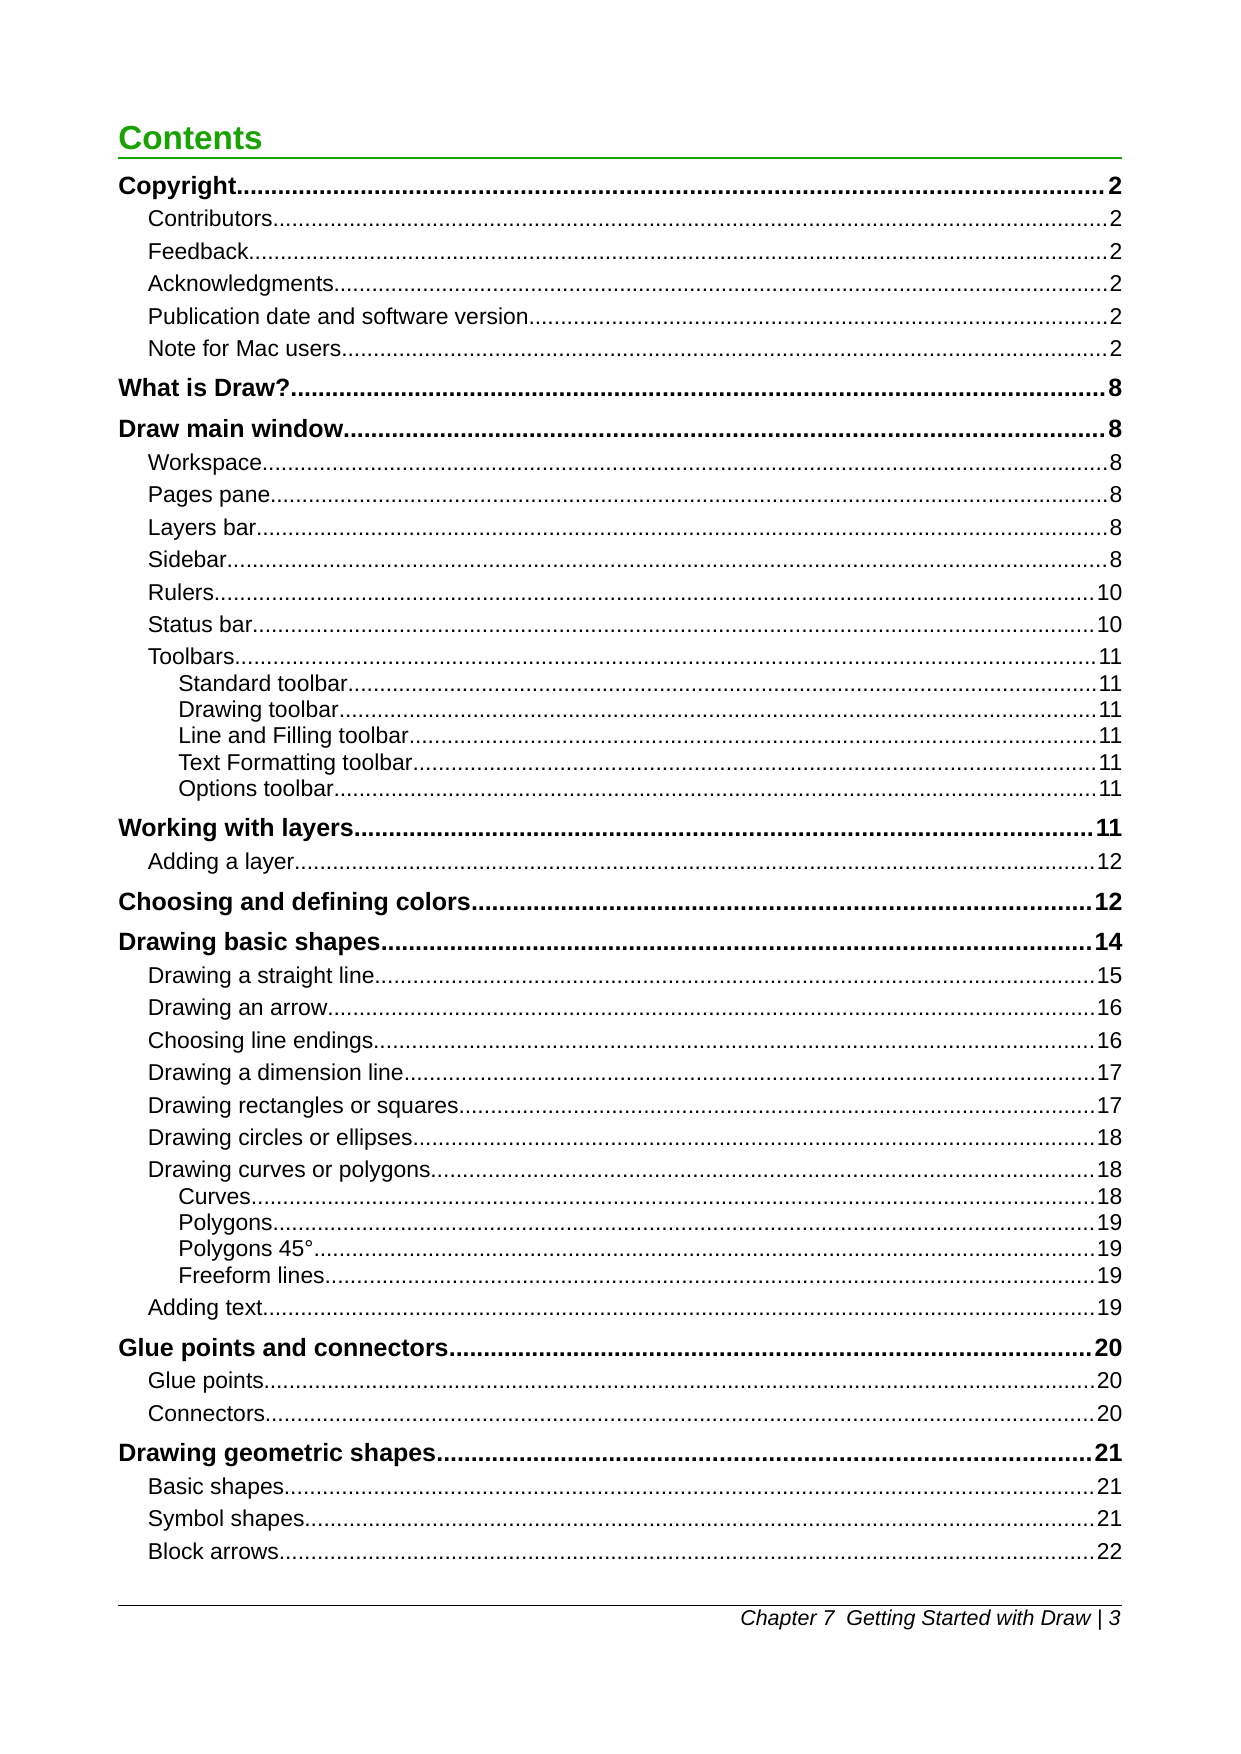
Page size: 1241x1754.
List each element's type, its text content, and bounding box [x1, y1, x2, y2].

text Line and Filling toolbar 11 [178, 722, 1122, 749]
text Draw main window 8 [118, 414, 1122, 443]
text Adding a layer 12 [148, 848, 1122, 874]
text Copyright 2 [118, 171, 1122, 199]
text Drawing an arrow 16 [148, 994, 1122, 1021]
text Adding text 19 [148, 1294, 1122, 1321]
text Publication date and software version 2 [148, 303, 1122, 329]
text Feedback 2 [148, 238, 1122, 264]
text Drawing toolbar 11 [178, 696, 1122, 722]
text Block arrows 22 [148, 1538, 1122, 1564]
text Text Formatting toolbar 11 [178, 749, 1122, 775]
text Freeform lines 19 [178, 1262, 1122, 1288]
text What is Draw? 8 [118, 373, 1122, 402]
text Drawing geometric shapes 21 [118, 1438, 1122, 1467]
text Acknowledgments 2 [148, 270, 1122, 297]
text Glue points and connectors 20 [118, 1332, 1122, 1361]
text Polygons 19 [178, 1209, 1122, 1235]
text Connectors 20 [148, 1400, 1122, 1426]
text Drawing curves or polygons 18 [148, 1156, 1122, 1183]
text Polygons 45° 19 [178, 1235, 1122, 1262]
text Glue points 20 [148, 1367, 1122, 1394]
text Symbol shapes 21 [148, 1505, 1122, 1532]
text Note for Mac users 2 [148, 335, 1122, 361]
text Drawing a dimension line 17 [148, 1059, 1122, 1086]
text Workspace 8 [148, 449, 1122, 475]
text Drawing circles or ellipses 18 [148, 1124, 1122, 1150]
text Working with layers 11 [118, 813, 1122, 842]
text Contributors 2 [148, 205, 1122, 232]
text Options toolbar 11 [178, 775, 1122, 801]
text Basic shapes 21 [148, 1473, 1122, 1499]
text Layers bar 8 [148, 514, 1122, 540]
text Standard toolbar 11 [178, 669, 1122, 696]
text Choosing and defining colors 12 [118, 886, 1122, 915]
text Drawing a straight line 15 [148, 962, 1122, 988]
text Rulers 10 [148, 578, 1122, 605]
text Status bar 10 [148, 611, 1122, 637]
text Choosing line endings 16 [148, 1027, 1122, 1053]
text Drawing rectangles or squares 17 [148, 1092, 1122, 1118]
text Pages pane 8 [148, 481, 1122, 508]
subtitle Contents [118, 118, 1122, 157]
text Curves 18 [178, 1183, 1122, 1209]
text Drawing basic shapes 14 [118, 927, 1122, 956]
text Toolbars 11 [148, 643, 1122, 669]
text Sidebar 8 [148, 546, 1122, 572]
